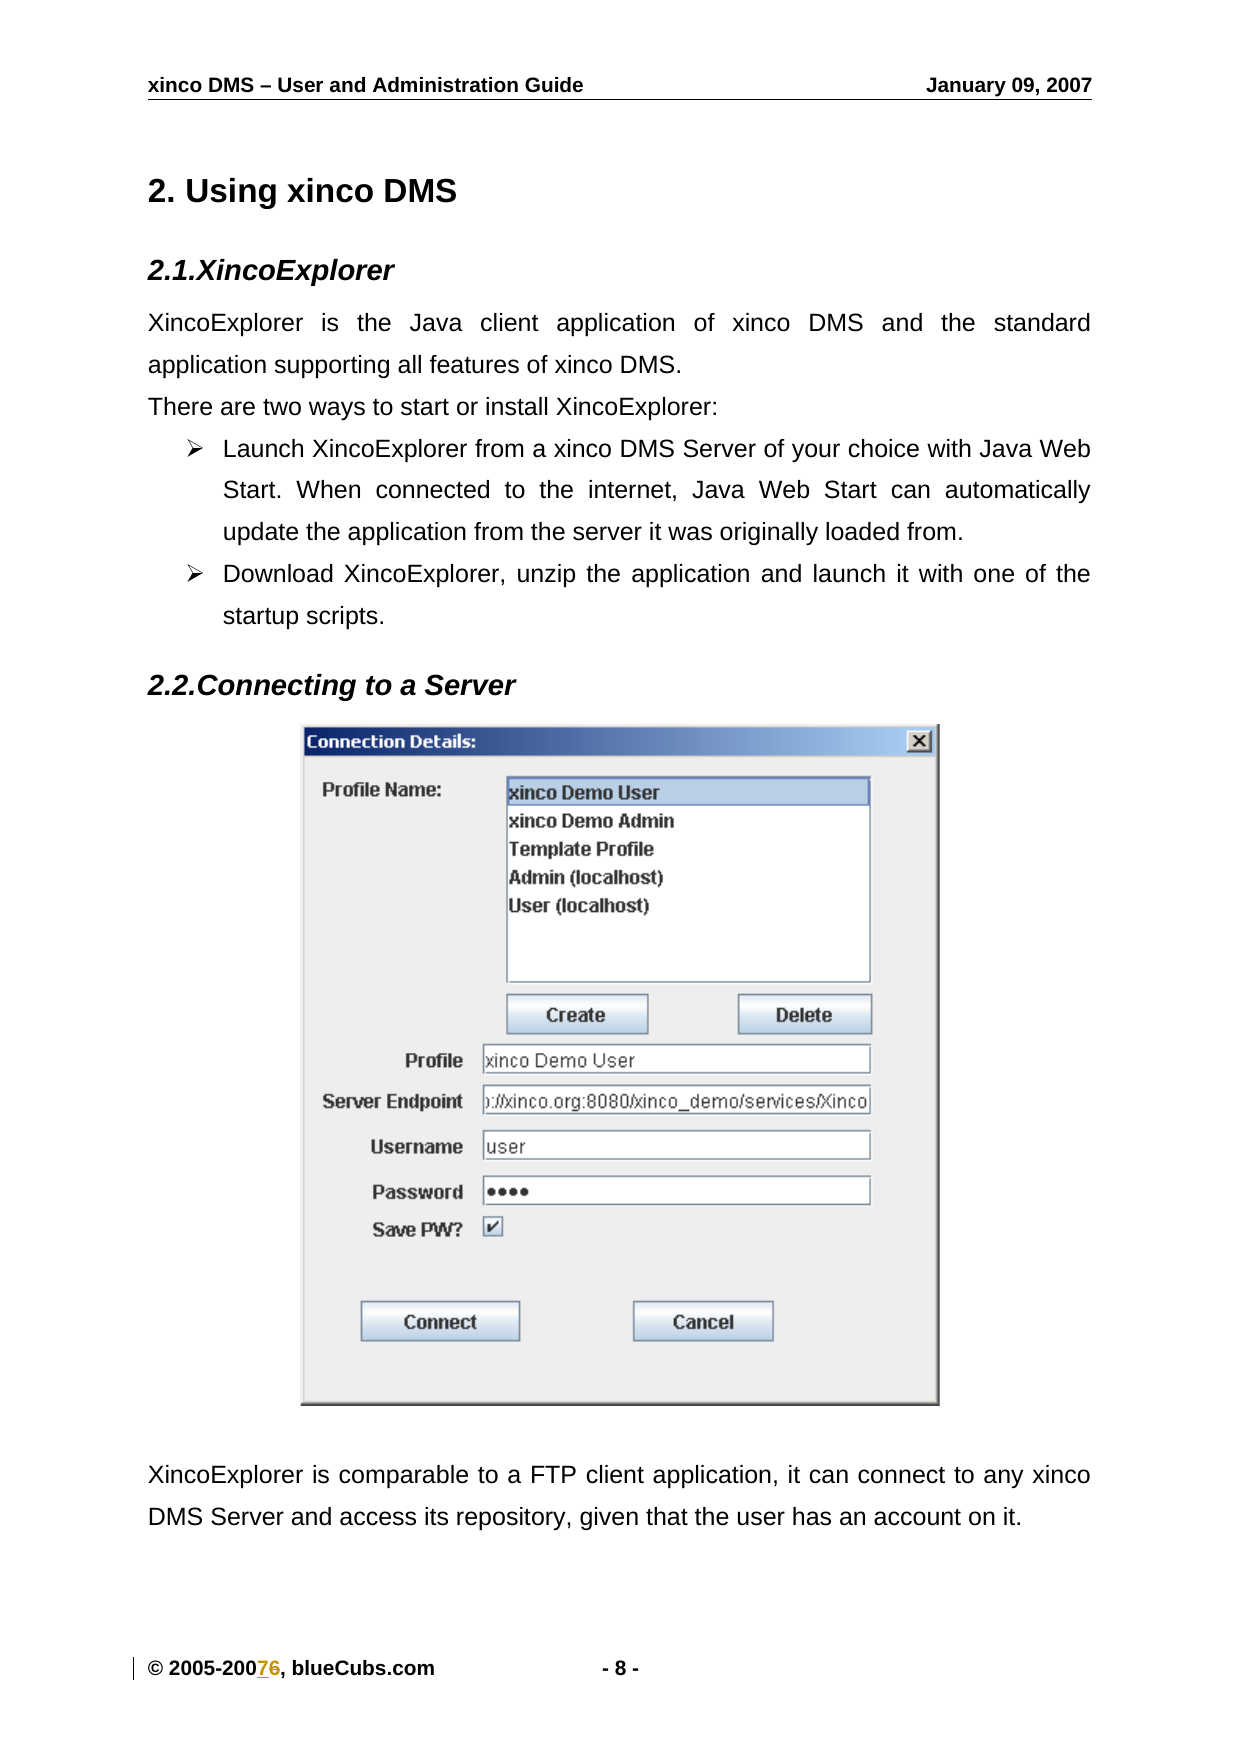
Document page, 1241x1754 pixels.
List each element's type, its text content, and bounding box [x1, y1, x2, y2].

subtitle Using xinco DMS [148, 173, 1092, 210]
subtitle XincoExplorer [148, 254, 1092, 286]
text XincoExplorer is comparable to a FTP client application, it can connect to any xinco DMS Server and access its repository, given that the user has an account on it. [148, 1461, 1092, 1531]
subtitle Connecting to a Server [148, 669, 1092, 702]
picture [300, 724, 940, 1406]
text There are two ways to start or install XincoExplorer: [148, 392, 1092, 420]
list Download XincoExplorer, unzip the application and launch it with one of the startup scripts. [185, 560, 1092, 630]
list Launch XincoExplorer from a xinco DMS Server of your choice with Java Web Start. When connected to the internet, Java Web Start can automatically update the application from the server it was originally loaded from. [185, 434, 1092, 546]
text XincoExplorer is the Java client application of xinco DMS and the standard application supporting all features of xinco DMS. [148, 309, 1092, 378]
